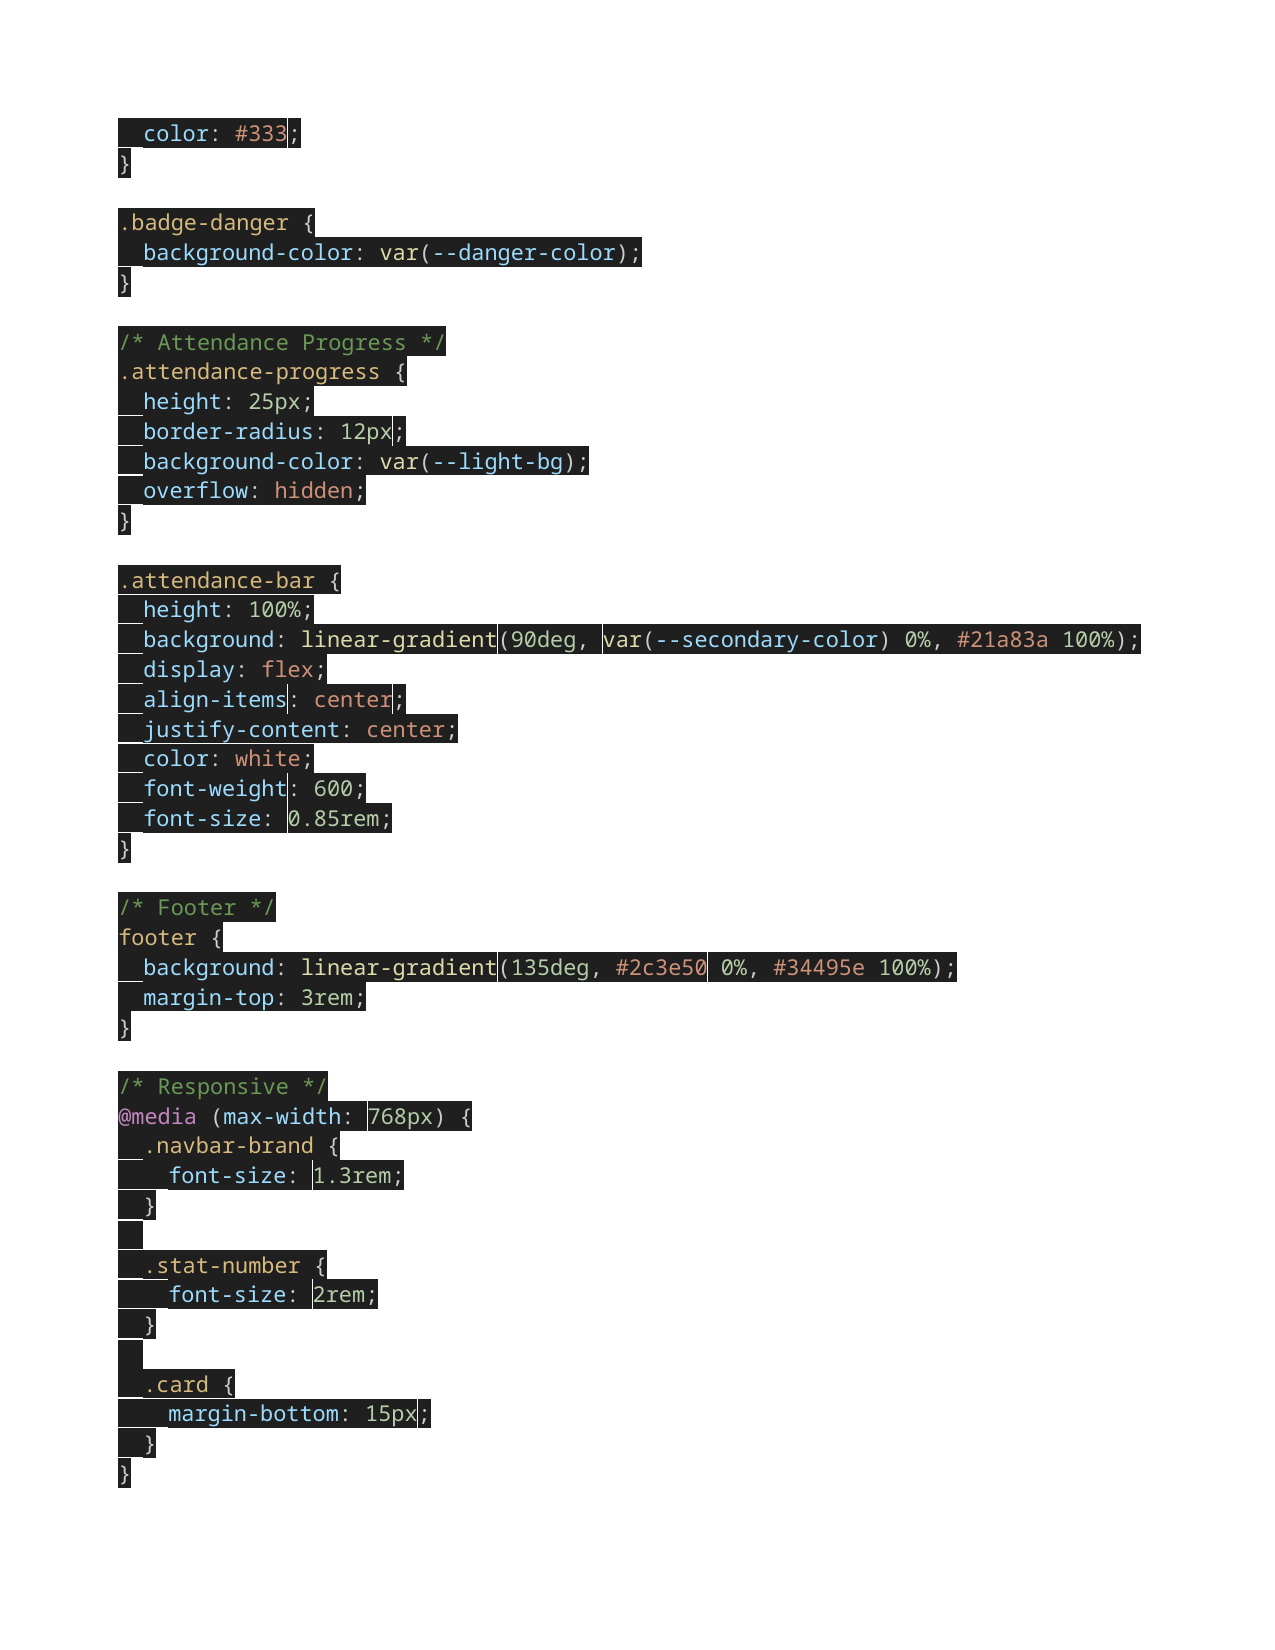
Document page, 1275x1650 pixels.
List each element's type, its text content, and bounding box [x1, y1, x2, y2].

text } [118, 1011, 1157, 1041]
text color: white; [118, 743, 1157, 773]
text } [118, 505, 1157, 535]
text font-size: 1.3rem; [118, 1160, 1157, 1190]
text .navbar-brand { [118, 1131, 1157, 1160]
text } [118, 1458, 1157, 1488]
text } [118, 1190, 1157, 1220]
text .card { [118, 1369, 1157, 1398]
text justify-content: center; [118, 714, 1157, 743]
text .attendance-progress { [118, 356, 1157, 386]
text background: linear-gradient(90deg, var(--secondary-color) 0%, #21a83a 100%); [118, 624, 1157, 654]
text color: #333; [118, 118, 1157, 148]
text overflow: hidden; [118, 475, 1157, 505]
text footer { [118, 922, 1157, 952]
text background-color: var(--danger-color); [118, 237, 1157, 267]
text /* Attendance Progress */ [118, 326, 1157, 356]
text /* Responsive */ [118, 1071, 1157, 1101]
text .attendance-bar { [118, 565, 1157, 594]
text } [118, 267, 1157, 297]
text font-weight: 600; [118, 773, 1157, 803]
text height: 25px; [118, 386, 1157, 416]
text } [118, 1309, 1157, 1339]
text align-items: center; [118, 684, 1157, 714]
text margin-top: 3rem; [118, 982, 1157, 1011]
text height: 100%; [118, 594, 1157, 624]
text } [118, 833, 1157, 863]
text font-size: 2rem; [118, 1279, 1157, 1309]
text display: flex; [118, 654, 1157, 684]
text .badge-danger { [118, 207, 1157, 237]
text border-radius: 12px; [118, 416, 1157, 446]
text @media (max-width: 768px) { [118, 1101, 1157, 1131]
text background-color: var(--light-bg); [118, 446, 1157, 475]
text font-size: 0.85rem; [118, 803, 1157, 833]
text .stat-number { [118, 1249, 1157, 1279]
text background: linear-gradient(135deg, #2c3e50 0%, #34495e 100%); [118, 952, 1157, 982]
text } [118, 1428, 1157, 1458]
text /* Footer */ [118, 892, 1157, 922]
text margin-bottom: 15px; [118, 1398, 1157, 1428]
text } [118, 148, 1157, 178]
